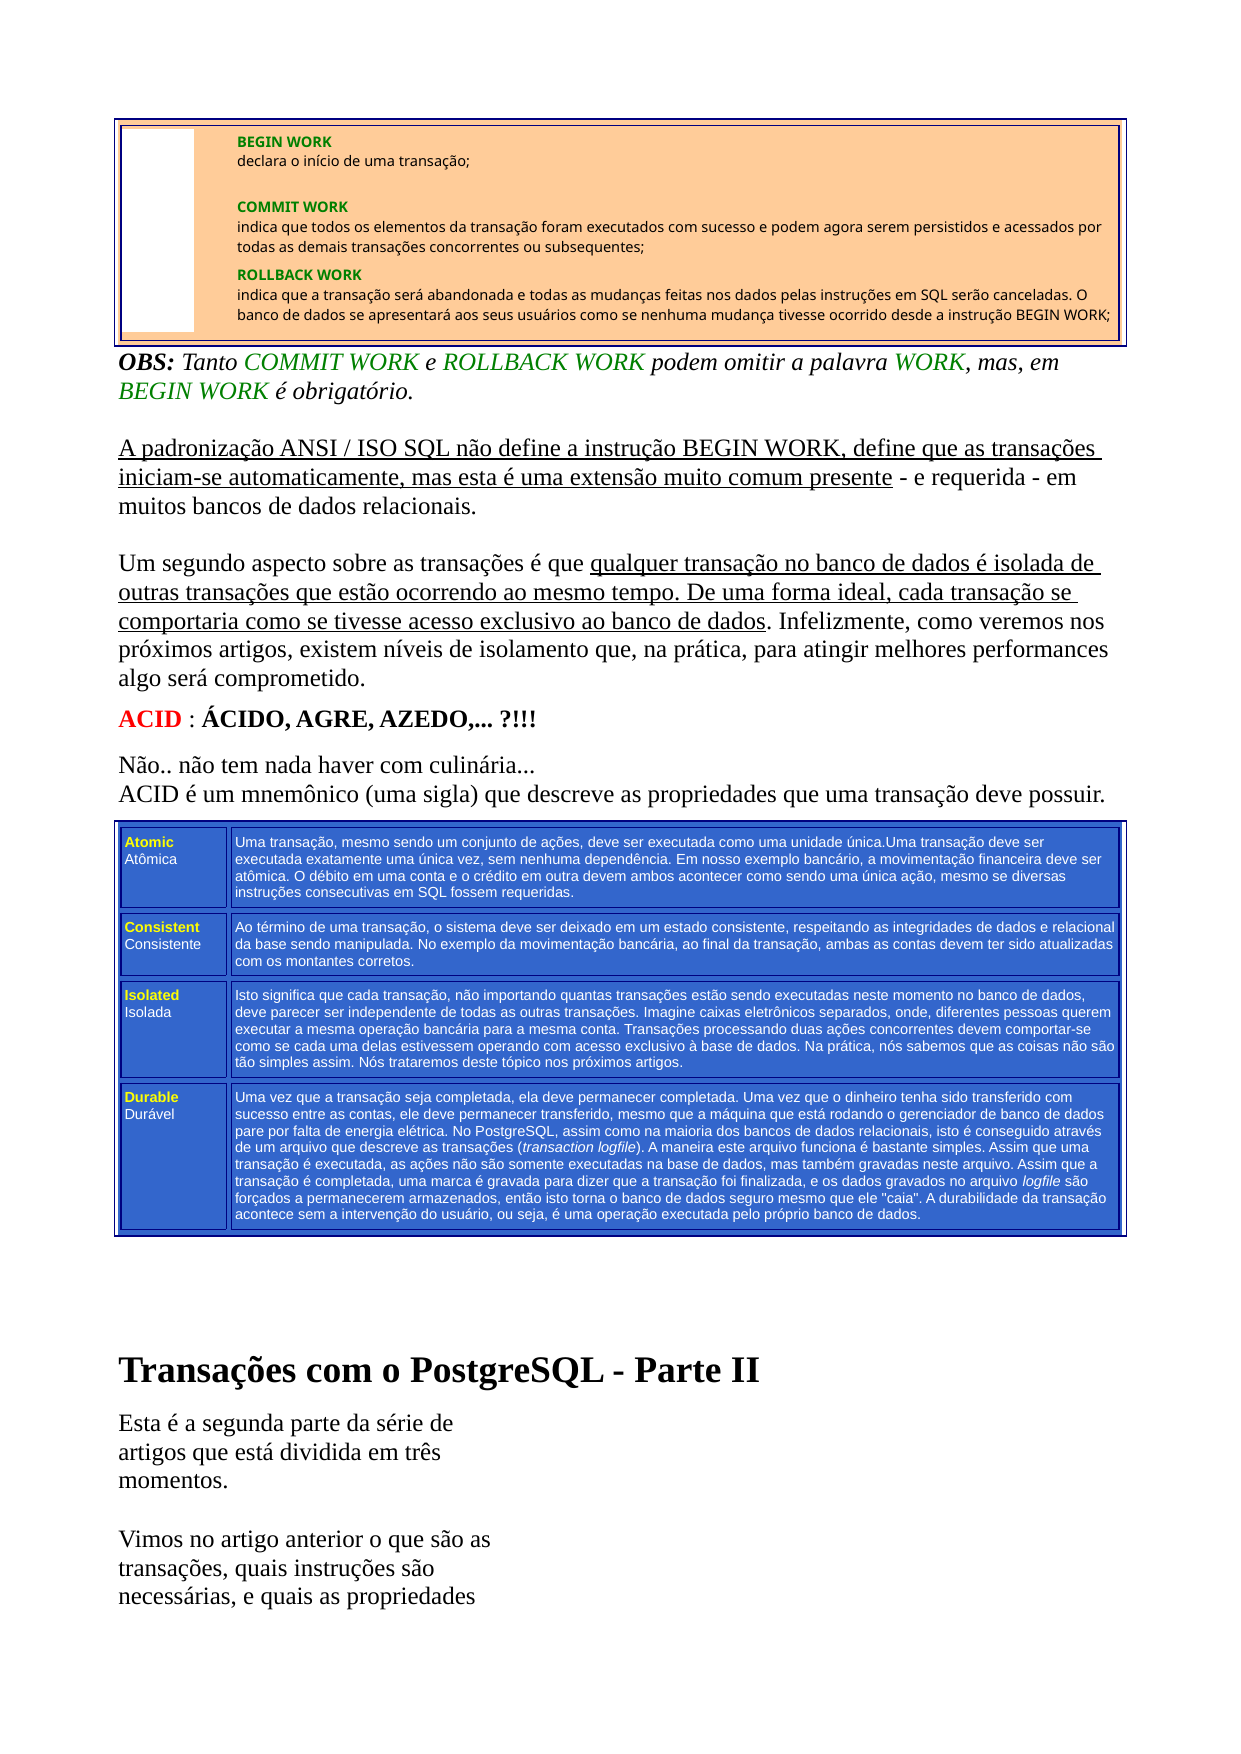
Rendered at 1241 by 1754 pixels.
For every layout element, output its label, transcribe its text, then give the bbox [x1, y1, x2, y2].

table_cell [122, 194, 194, 262]
table_cell [194, 194, 234, 262]
table_header [194, 129, 234, 194]
table_header Atomic Atômica [118, 822, 228, 907]
table_cell Isto significa que cada transação, não importando quantas transações estão sendo executadas neste momento no banco de dados, deve parecer ser independente de todas as outras transações. Imagine caixas eletrônicos separados, onde, diferentes pessoas querem executar a mesma operação bancária para a mesma conta. Transações processando duas ações concorrentes devem comportar-se como se cada uma delas estivessem operando com acesso exclusivo à base de dados. Na prática, nós sabemos que as coisas não são tão simples assim. Nós trataremos deste tópico nos próximos artigos. [229, 975, 1122, 1077]
subtitle Transações com o PostgreSQL - Parte II [118, 1348, 1122, 1391]
table_header [122, 332, 1118, 339]
table_cell COMMIT WORK indica que todos os elementos da transação foram executados com sucesso e podem agora serem persistidos e acessados por todas as demais transações concorrentes ou subsequentes; [234, 194, 1118, 262]
table_header Uma transação, mesmo sendo um conjunto de ações, deve ser executada como uma unidade única.Uma transação deve ser executada exatamente uma única vez, sem nenhuma dependência. Em nosso exemplo bancário, a movimentação financeira deve ser atômica. O débito em uma conta e o crédito em outra devem ambos acontecer como sendo uma única ação, mesmo se diversas instruções consecutivas em SQL fossem requeridas. [229, 822, 1122, 907]
table_cell Ao término de uma transação, o sistema deve ser deixado em um estado consistente, respeitando as integridades de dados e relacional da base sendo manipulada. No exemplo da movimentação bancária, ao final da transação, ambas as contas devem ter sido atualizadas com os montantes corretos. [229, 907, 1122, 975]
table_header [118, 120, 1122, 339]
table_cell Durable Durável [118, 1077, 228, 1229]
table_header [499, 1408, 696, 1610]
table_header Esta é a segunda parte da série de artigos que está dividida em três momentos. Vimos no artigo anterior o que são as transações, quais instruções são necessárias, e quais as propriedades [118, 1408, 499, 1610]
table_cell [194, 262, 234, 332]
table_cell Isolated Isolada [118, 975, 228, 1077]
table_header [122, 129, 194, 194]
text OBS: Tanto COMMIT WORK e ROLLBACK WORK podem omitir a palavra WORK, mas, em BEGIN WORK é obrigatório. A padronização ANSI / ISO SQL não define a instrução BEGIN WORK, define que as transações iniciam-se automaticamente, mas esta é uma extensão muito comum presente - e requerida - em muitos bancos de dados relacionais. Um segundo aspecto sobre as transações é que qualquer transação no banco de dados é isolada de outras transações que estão ocorrendo ao mesmo tempo. De uma forma ideal, cada transação se comportaria como se tivesse acesso exclusivo ao banco de dados. Infelizmente, como veremos nos próximos artigos, existem níveis de isolamento que, na prática, para atingir melhores performances algo será comprometido. [118, 347, 1122, 692]
text ACID : ÁCIDO, AGRE, AZEDO,... ?!!! Não.. não tem nada haver com culinária... ACID é um mnemônico (uma sigla) que descreve as propriedades que uma transação deve possuir. [118, 704, 1122, 807]
table_cell Consistent Consistente [118, 907, 228, 975]
table_cell Uma vez que a transação seja completada, ela deve permanecer completada. Uma vez que o dinheiro tenha sido transferido com sucesso entre as contas, ele deve permanecer transferido, mesmo que a máquina que está rodando o gerenciador de banco de dados pare por falta de energia elétrica. No PostgreSQL, assim como na maioria dos bancos de dados relacionais, isto é conseguido através de um arquivo que descreve as transações (transaction logfile). A maneira este arquivo funciona é bastante simples. Assim que uma transação é executada, as ações não são somente executadas na base de dados, mas também gravadas neste arquivo. Assim que a transação é completada, uma marca é gravada para dizer que a transação foi finalizada, e os dados gravados no arquivo logfile são forçados a permanecerem armazenados, então isto torna o banco de dados seguro mesmo que ele "caia". A durabilidade da transação acontece sem a intervenção do usuário, ou seja, é uma operação executada pelo próprio banco de dados. [229, 1077, 1122, 1229]
table_cell ROLLBACK WORK indica que a transação será abandonada e todas as mudanças feitas nos dados pelas instruções em SQL serão canceladas. O banco de dados se apresentará aos seus usuários como se nenhuma mudança tivesse ocorrido desde a instrução BEGIN WORK; [234, 262, 1118, 332]
table_cell [122, 262, 194, 332]
table_header BEGIN WORK declara o início de uma transação; [234, 129, 1118, 194]
